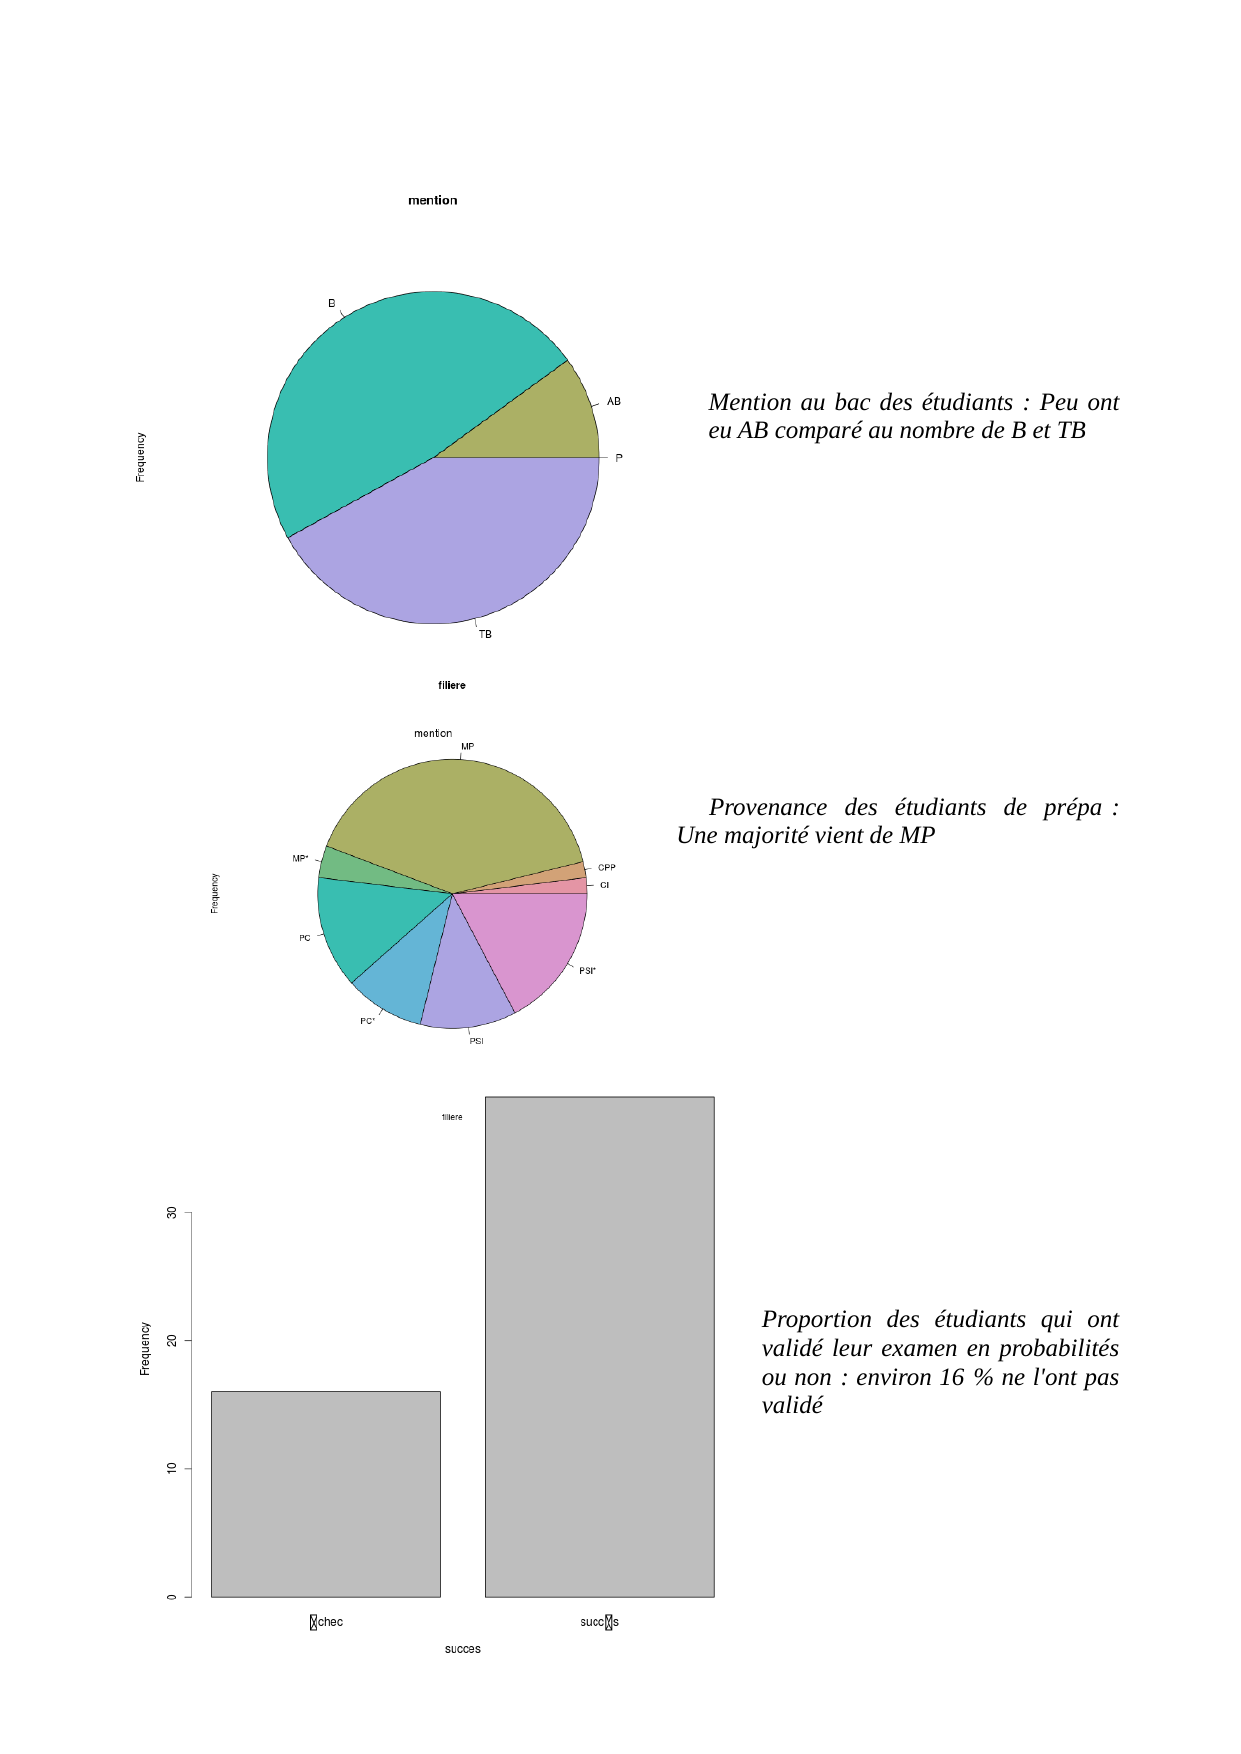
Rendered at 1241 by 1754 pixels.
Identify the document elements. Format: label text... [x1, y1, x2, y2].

text Mention au bac des étudiants : Peu ont eu AB comparé au nombre de B et TB [709, 387, 1122, 444]
text [118, 792, 208, 849]
picture [132, 174, 762, 1670]
text Provenance des étudiants de prépa : Une majorité vient de MP [676, 792, 1122, 849]
text Proportion des étudiants qui ont validé leur examen en probabilités ou non : environ 16 % ne l'ont pas validé [762, 1304, 1122, 1419]
